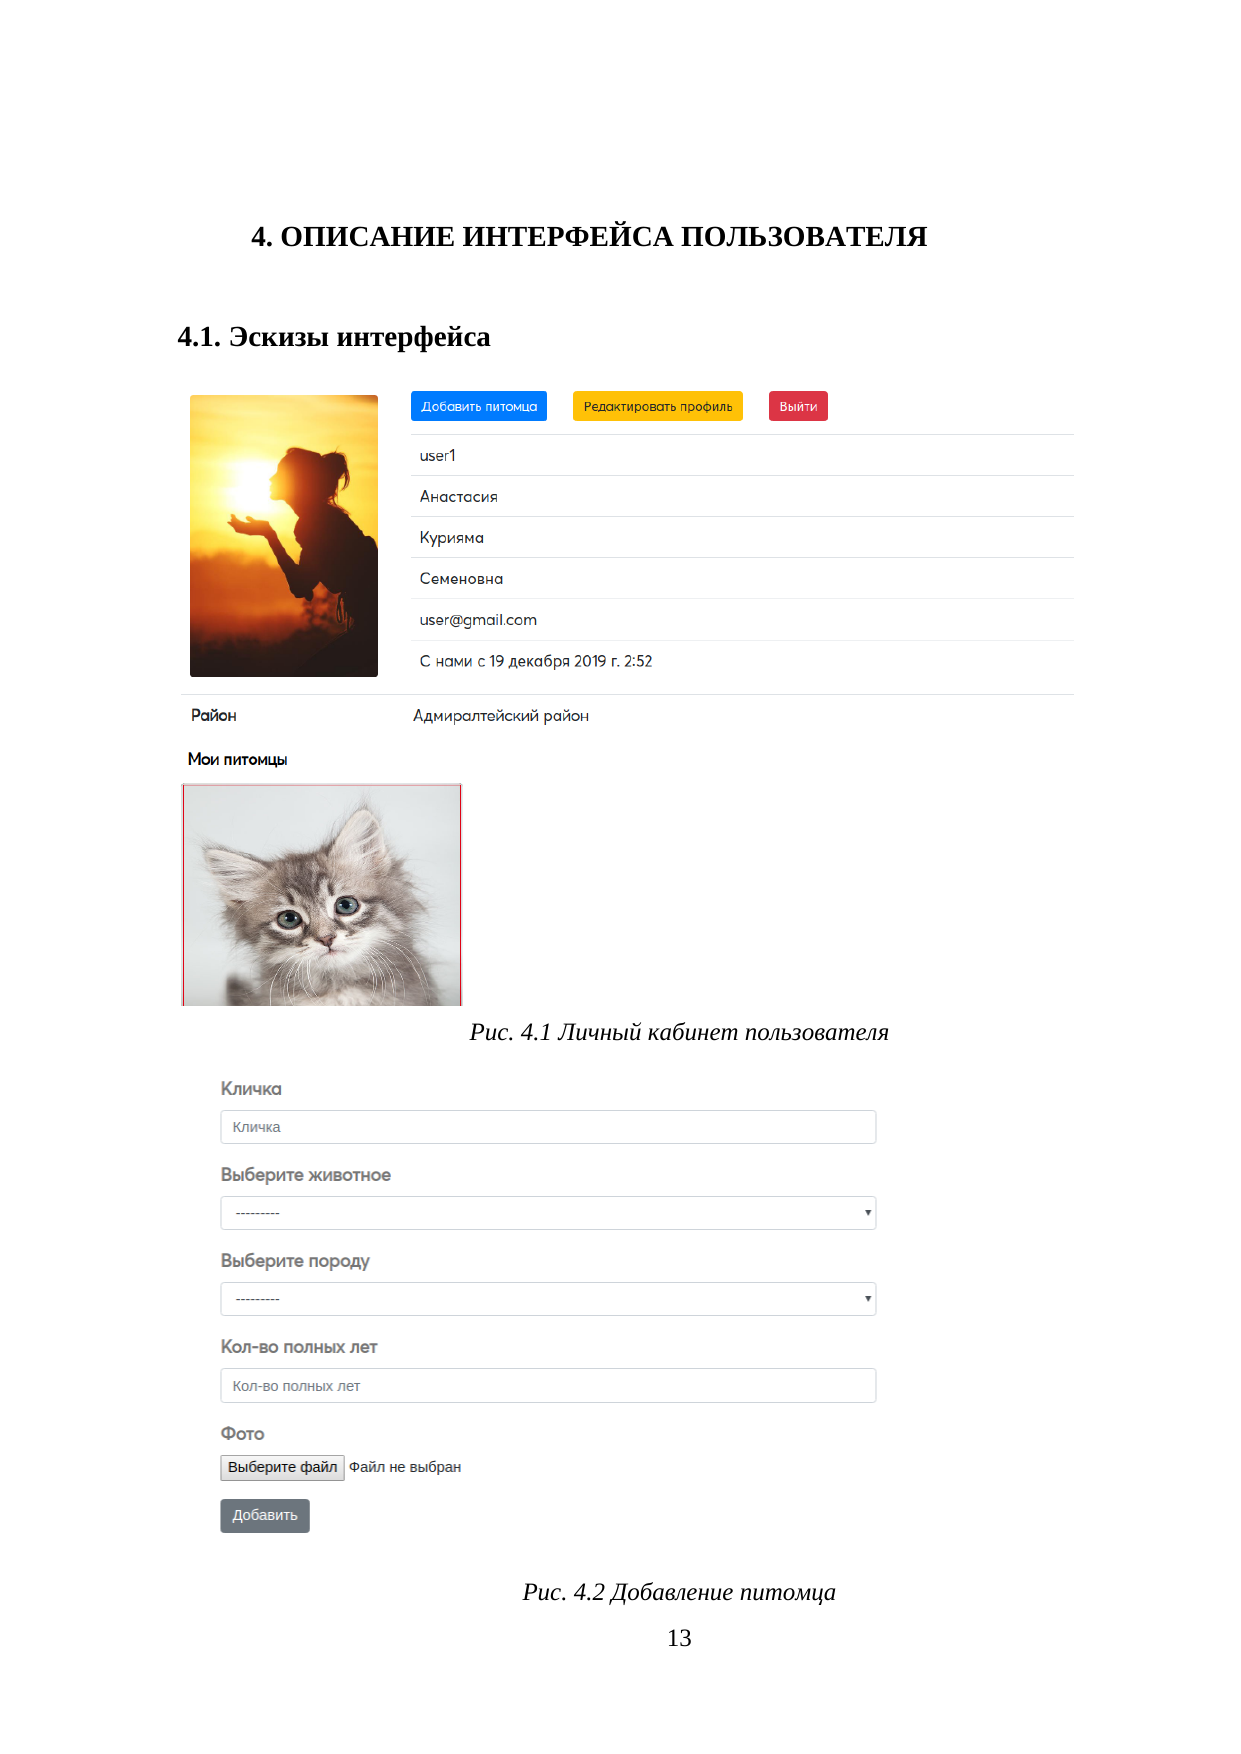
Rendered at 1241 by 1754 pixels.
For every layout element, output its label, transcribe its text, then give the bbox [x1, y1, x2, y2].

text 4.1. Эскизы интерфейса [177, 319, 1181, 353]
text 4. Описание интерфейса пользователя [177, 219, 1181, 252]
text Рис. 4.1 Личный кабинет пользователя [177, 1017, 1181, 1045]
picture [202, 1064, 894, 1537]
picture [168, 369, 1077, 1006]
text Рис. 4.2 Добавление питомца [177, 1577, 1181, 1606]
